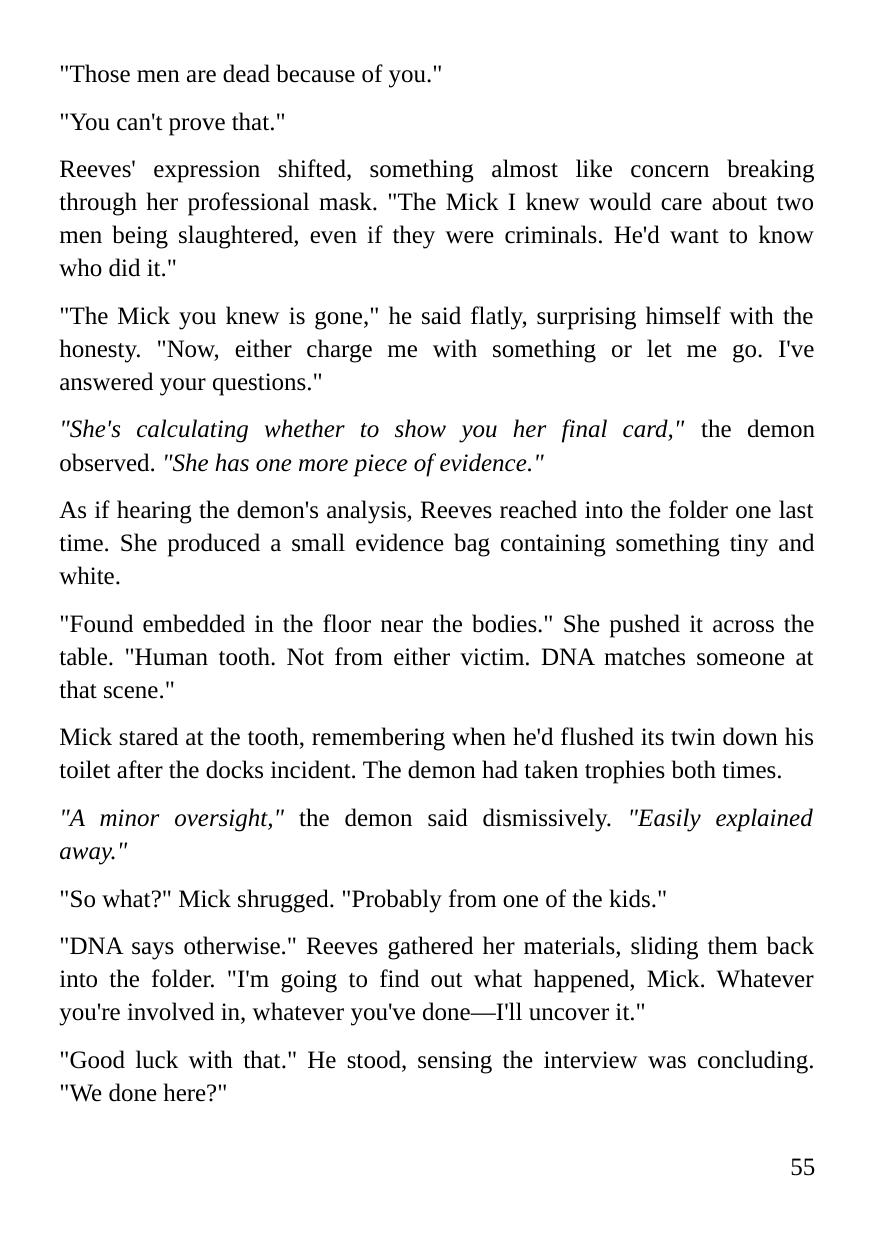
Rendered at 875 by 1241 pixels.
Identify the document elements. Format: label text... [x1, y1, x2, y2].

text Reeves' expression shifted, something almost like concern breaking through her professional mask. "The Mick I knew would care about two men being slaughtered, even if they were criminals. He'd want to know who did it." [59, 154, 815, 282]
text "You can't prove that." [59, 107, 815, 135]
text "Found embedded in the floor near the bodies." She pushed it across the table. "Human tooth. Not from either victim. DNA matches someone at that scene." [59, 609, 815, 704]
text "She's calculating whether to show you her final card," the demon observed. "She has one more piece of evidence." [59, 414, 815, 476]
text "DNA says otherwise." Reeves gathered her materials, sliding them back into the folder. "I'm going to find out what happened, Mick. Whatever you're involved in, whatever you've done—I'll uncover it." [59, 931, 815, 1026]
text "Those men are dead because of you." [59, 59, 815, 88]
text Mick stared at the tooth, remembering when he'd flushed its twin down his toilet after the docks incident. The demon had taken trophies both times. [59, 722, 815, 784]
text "Good luck with that." He stood, sensing the interview was concluding. "We done here?" [59, 1045, 815, 1107]
text "So what?" Mick shrugged. "Probably from one of the kids." [59, 884, 815, 912]
text As if hearing the demon's analysis, Reeves reached into the folder one last time. She produced a small evidence bag containing something tiny and white. [59, 495, 815, 590]
text "A minor oversight," the demon said dismissively. "Easily explained away." [59, 803, 815, 865]
text "The Mick you knew is gone," he said flatly, surprising himself with the honesty. "Now, either charge me with something or let me go. I've answered your questions." [59, 301, 815, 396]
